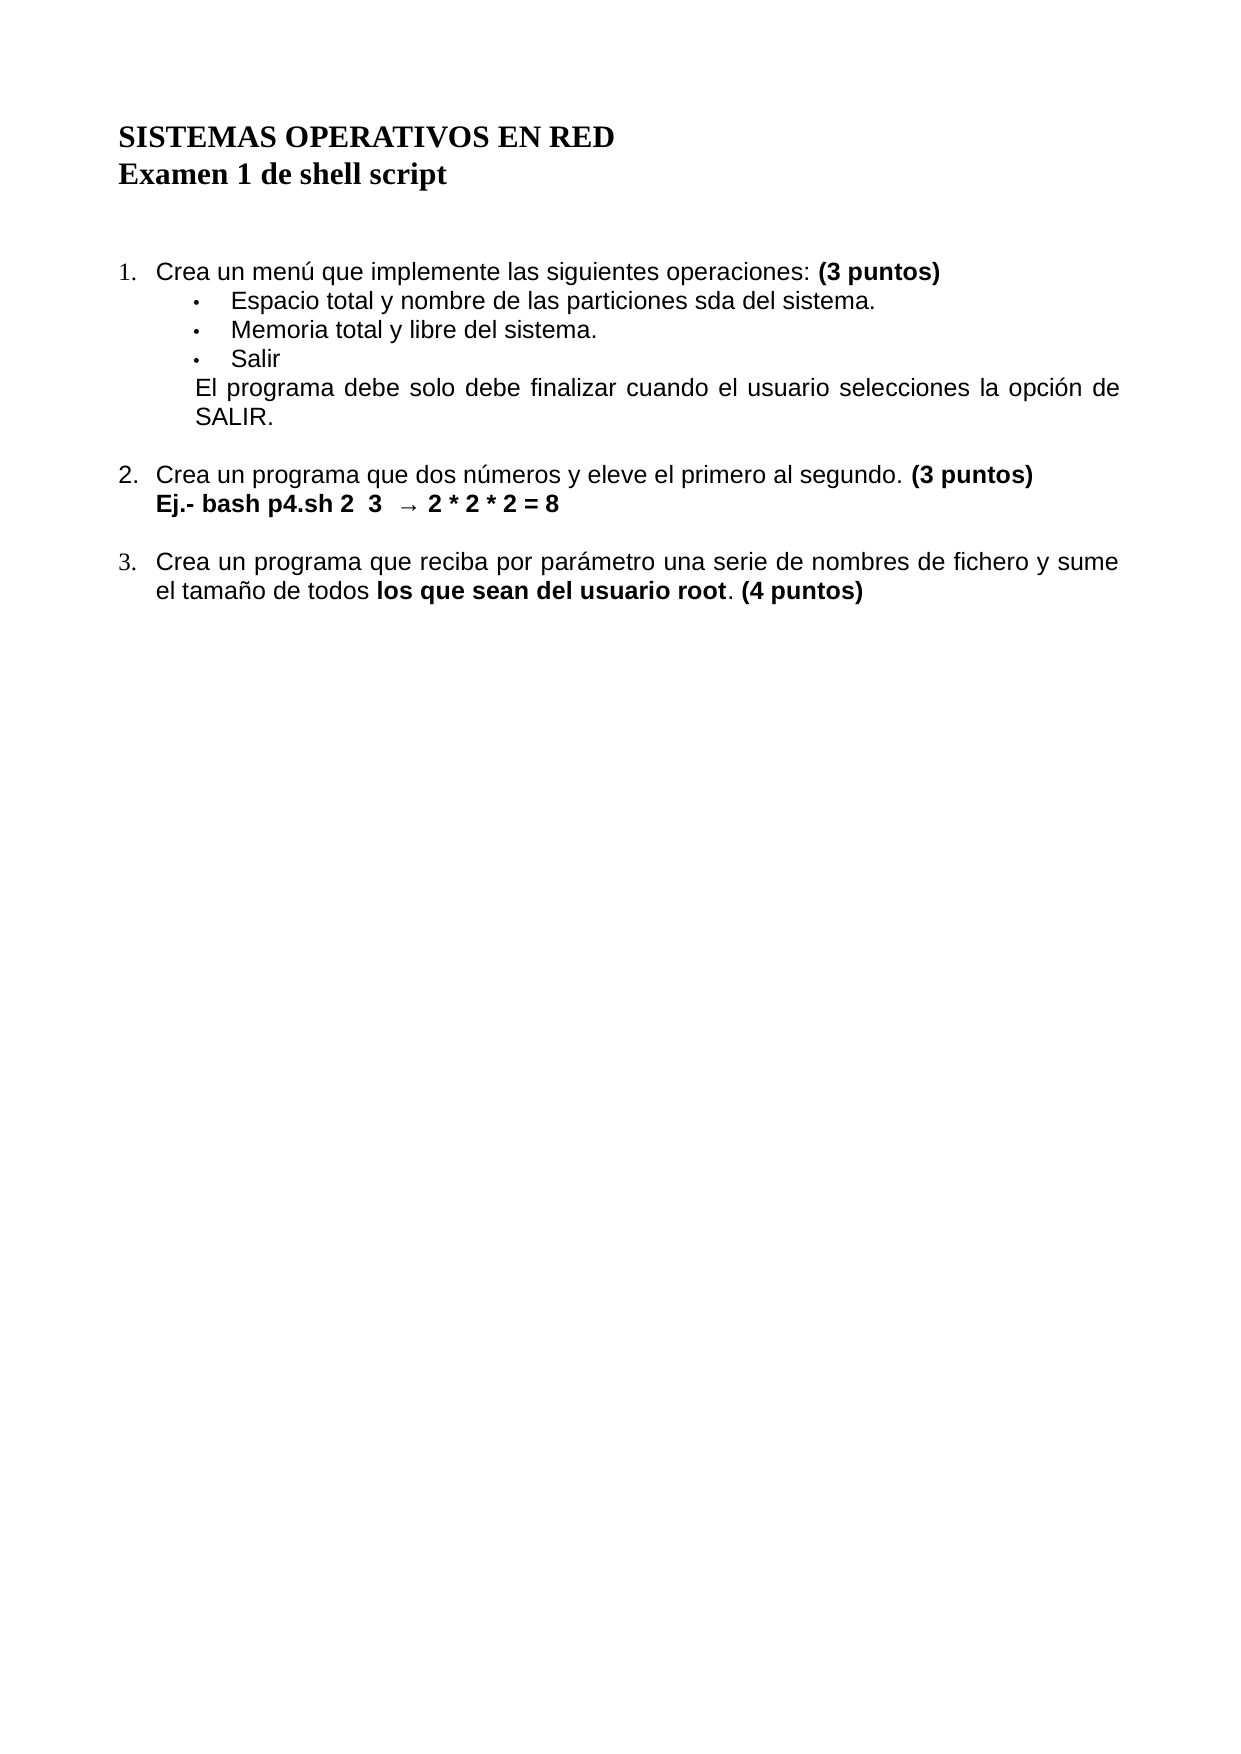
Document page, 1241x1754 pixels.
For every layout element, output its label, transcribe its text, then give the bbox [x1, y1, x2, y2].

list Ej.- bash p4.sh 2 3 → 2 * 2 * 2 = 8 [118, 489, 1122, 518]
text Examen 1 de shell script [118, 154, 1122, 191]
list Memoria total y libre del sistema. [193, 315, 1122, 344]
list Crea un programa que reciba por parámetro una serie de nombres de fichero y sume el tamaño de todos los que sean del usuario root. (4 puntos) [118, 547, 1122, 605]
list Crea un menú que implemente las siguientes operaciones: (3 puntos) [118, 257, 1122, 286]
list Crea un programa que dos números y eleve el primero al segundo. (3 puntos) [118, 460, 1122, 489]
text El programa debe solo debe finalizar cuando el usuario selecciones la opción de SALIR. [195, 373, 1122, 431]
list Salir [193, 344, 1122, 373]
list Espacio total y nombre de las particiones sda del sistema. [193, 286, 1122, 315]
text SISTEMAS OPERATIVOS EN RED [118, 118, 1122, 154]
